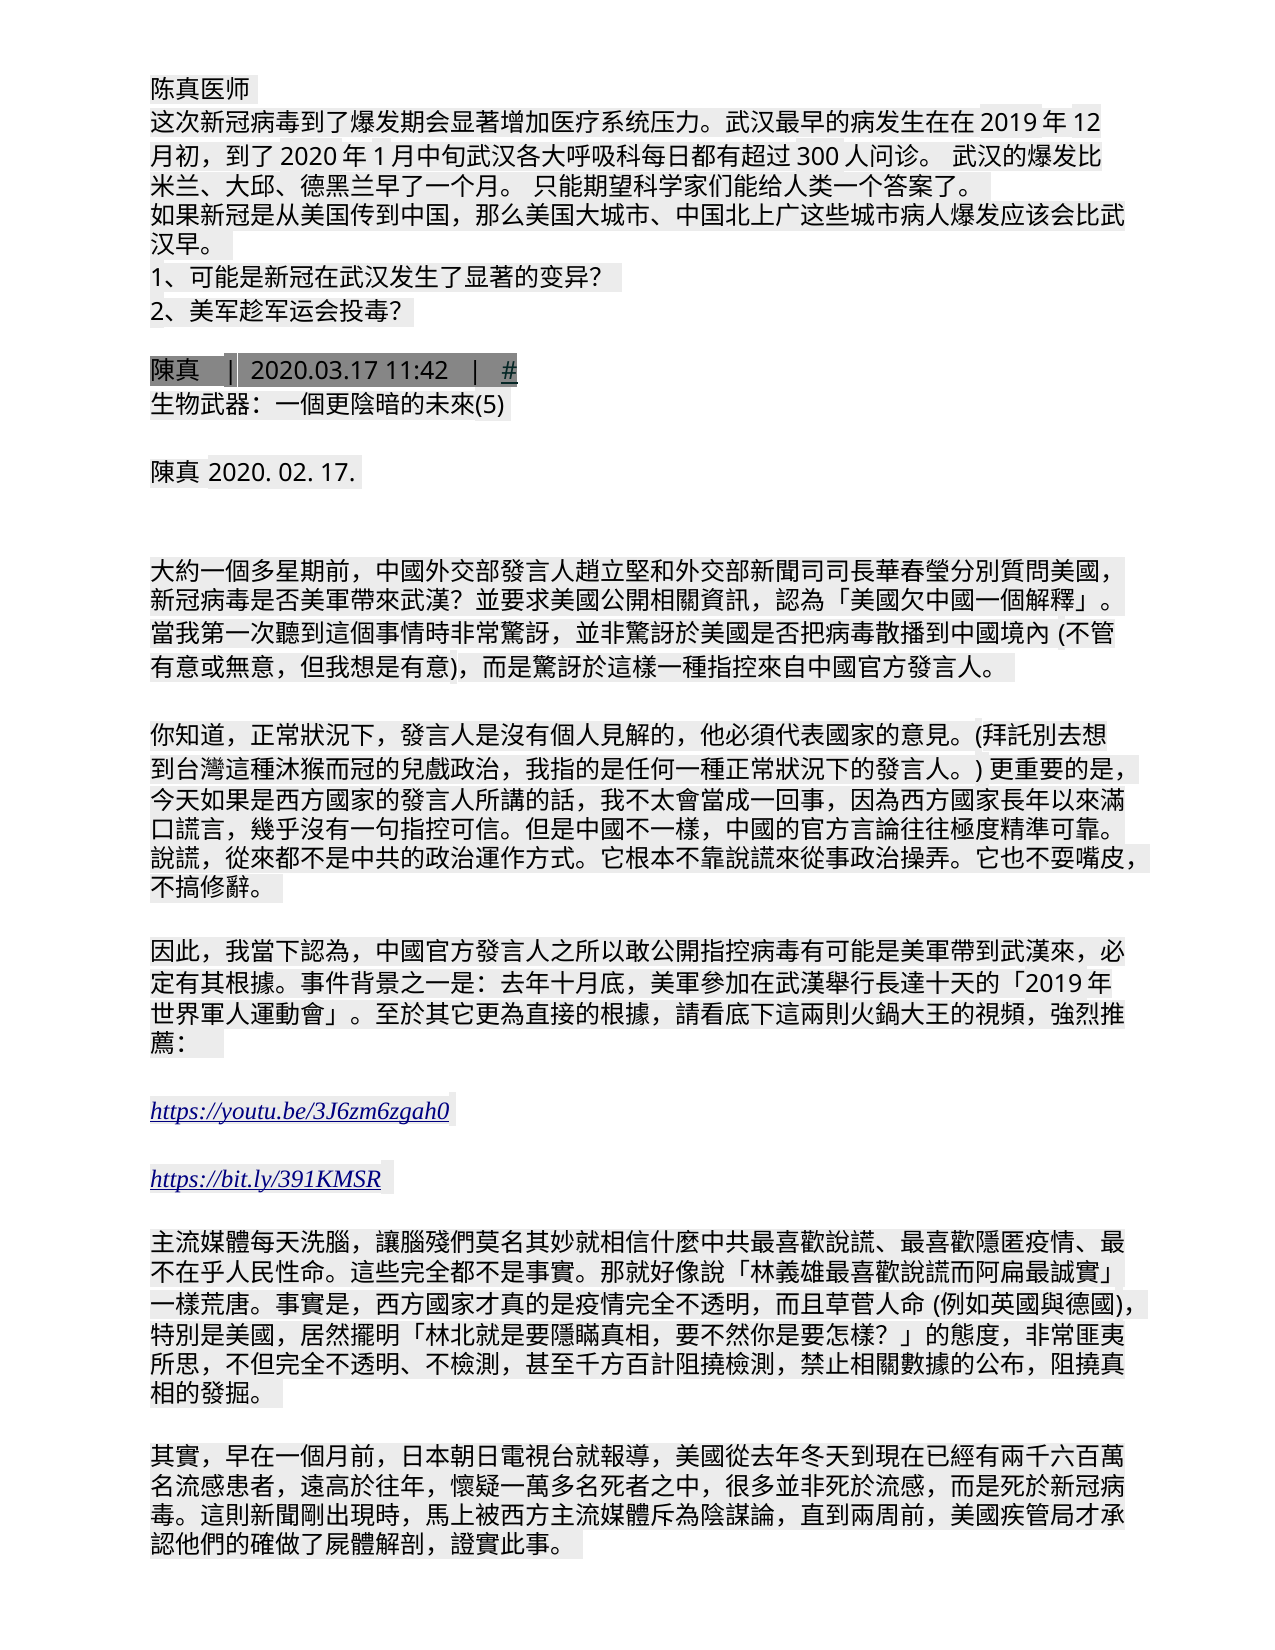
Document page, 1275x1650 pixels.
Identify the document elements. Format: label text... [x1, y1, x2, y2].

text 陈真医师 这次新冠病毒到了爆发期会显著增加医疗系统压力。武汉最早的病发生在在2019年12月初，到了2020年1月中旬武汉各大呼吸科每日都有超过300人问诊。 武汉的爆发比米兰、大邱、德黑兰早了一个月。 只能期望科学家们能给人类一个答案了。 如果新冠是从美国传到中国，那么美国大城市、中国北上广这些城市病人爆发应该会比武汉早。 1、可能是新冠在武汉发生了显著的变异？ 2、美军趁军运会投毒？ [150, 75, 1125, 328]
text 陳真 | 2020.03.17 11:42 | # [150, 353, 1125, 387]
text 生物武器：一個更陰暗的未來(5) 陳真 2020. 02. 17. 大約一個多星期前，中國外交部發言人趙立堅和外交部新聞司司長華春瑩分別質問美國，新冠病毒是否美軍帶來武漢？並要求美國公開相關資訊，認為「美國欠中國一個解釋」。當我第一次聽到這個事情時非常驚訝，並非驚訝於美國是否把病毒散播到中國境內 (不管有意或無意，但我想是有意)，而是驚訝於這樣一種指控來自中國官方發言人。 你知道，正常狀況下，發言人是沒有個人見解的，他必須代表國家的意見。(拜託別去想到台灣這種沐猴而冠的兒戲政治，我指的是任何一種正常狀況下的發言人。) 更重要的是，今天如果是西方國家的發言人所講的話，我不太會當成一回事，因為西方國家長年以來滿口謊言，幾乎沒有一句指控可信。但是中國不一樣，中國的官方言論往往極度精準可靠。說謊，從來都不是中共的政治運作方式。它根本不靠說謊來從事政治操弄。它也不耍嘴皮，不搞修辭。 因此，我當下認為，中國官方發言人之所以敢公開指控病毒有可能是美軍帶到武漢來，必定有其根據。事件背景之一是：去年十月底，美軍參加在武漢舉行長達十天的「2019年世界軍人運動會」。至於其它更為直接的根據，請看底下這兩則火鍋大王的視頻，強烈推薦： https://youtu.be/3J6zm6zgah0 https://bit.ly/391KMSR 主流媒體每天洗腦，讓腦殘們莫名其妙就相信什麼中共最喜歡說謊、最喜歡隱匿疫情、最不在乎人民性命。這些完全都不是事實。那就好像說「林義雄最喜歡說謊而阿扁最誠實」一樣荒唐。事實是，西方國家才真的是疫情完全不透明，而且草菅人命 (例如英國與德國)，特別是美國，居然擺明「林北就是要隱瞞真相，要不然你是要怎樣？」的態度，非常匪夷所思，不但完全不透明、不檢測，甚至千方百計阻撓檢測，禁止相關數據的公布，阻撓真相的發掘。 其實，早在一個月前，日本朝日電視台就報導，美國從去年冬天到現在已經有兩千六百萬名流感患者，遠高於往年，懷疑一萬多名死者之中，很多並非死於流感，而是死於新冠病毒。這則新聞剛出現時，馬上被西方主流媒體斥為陰謀論，直到兩周前，美國疾管局才承認他們的確做了屍體解剖，證實此事。 但是，美國卻依然不願公布究竟第一位新冠病毒的死者死於何時，並且接著開始封鎖各種相關數據，甚至阻撓、禁止應有的檢測。如果不是心裏有鬼，如果不是想掩蓋一些什麼，怎麼會有這麼奇怪反常甚至反向的防疫態度？ 火鍋大王上面的視頻中提供了很多相關佐證，你從中進一步去追究細節，你會發現一連串不可思議的「巧合」，問題是，有可能同時有這麼多「巧合」嗎？你還會發現無數極其明顯的異常現象，例如染病人數突然飆高。而美國官方怎麼可能不對這樣一些異常現象進行調查？而那些突然被關閉的軍事生物實驗室，究竟又是出了什麼問題？所有一切事情的真相，至今完全封鎖。 對於任何事件的判斷有各種等級，理性程度最差的一級就是「陰謀論」(不用任何根據，只要直接瞎掰胡亂猜測就行) 和「鐵證論」(裝模作樣地要求所謂鐵證)，而最好的判斷方式就是參考各種所謂間接證據(因為所謂直接證據往往不可能存在，就算存在，也不可能在幾十年內揭露)，並參考各種過往記錄與當下綜合情境與利害分析考量，做出一種最具可能性的判斷。 我的判斷是：新冠病毒就是來自於美國，有意或無意地散播到中國。事發之後，美國便千方百計開始嫁禍中國、掩蓋真相。 當然，你不一定要跟我有著同樣的結論，但是，任何一個稍微有點智能的人，面對這麼多證據，都不可能排除這樣一個結論就是：「新冠病毒有可能就是起源於美國，然後有意無地把病毒帶到中國武漢來。」 [150, 387, 1125, 1559]
